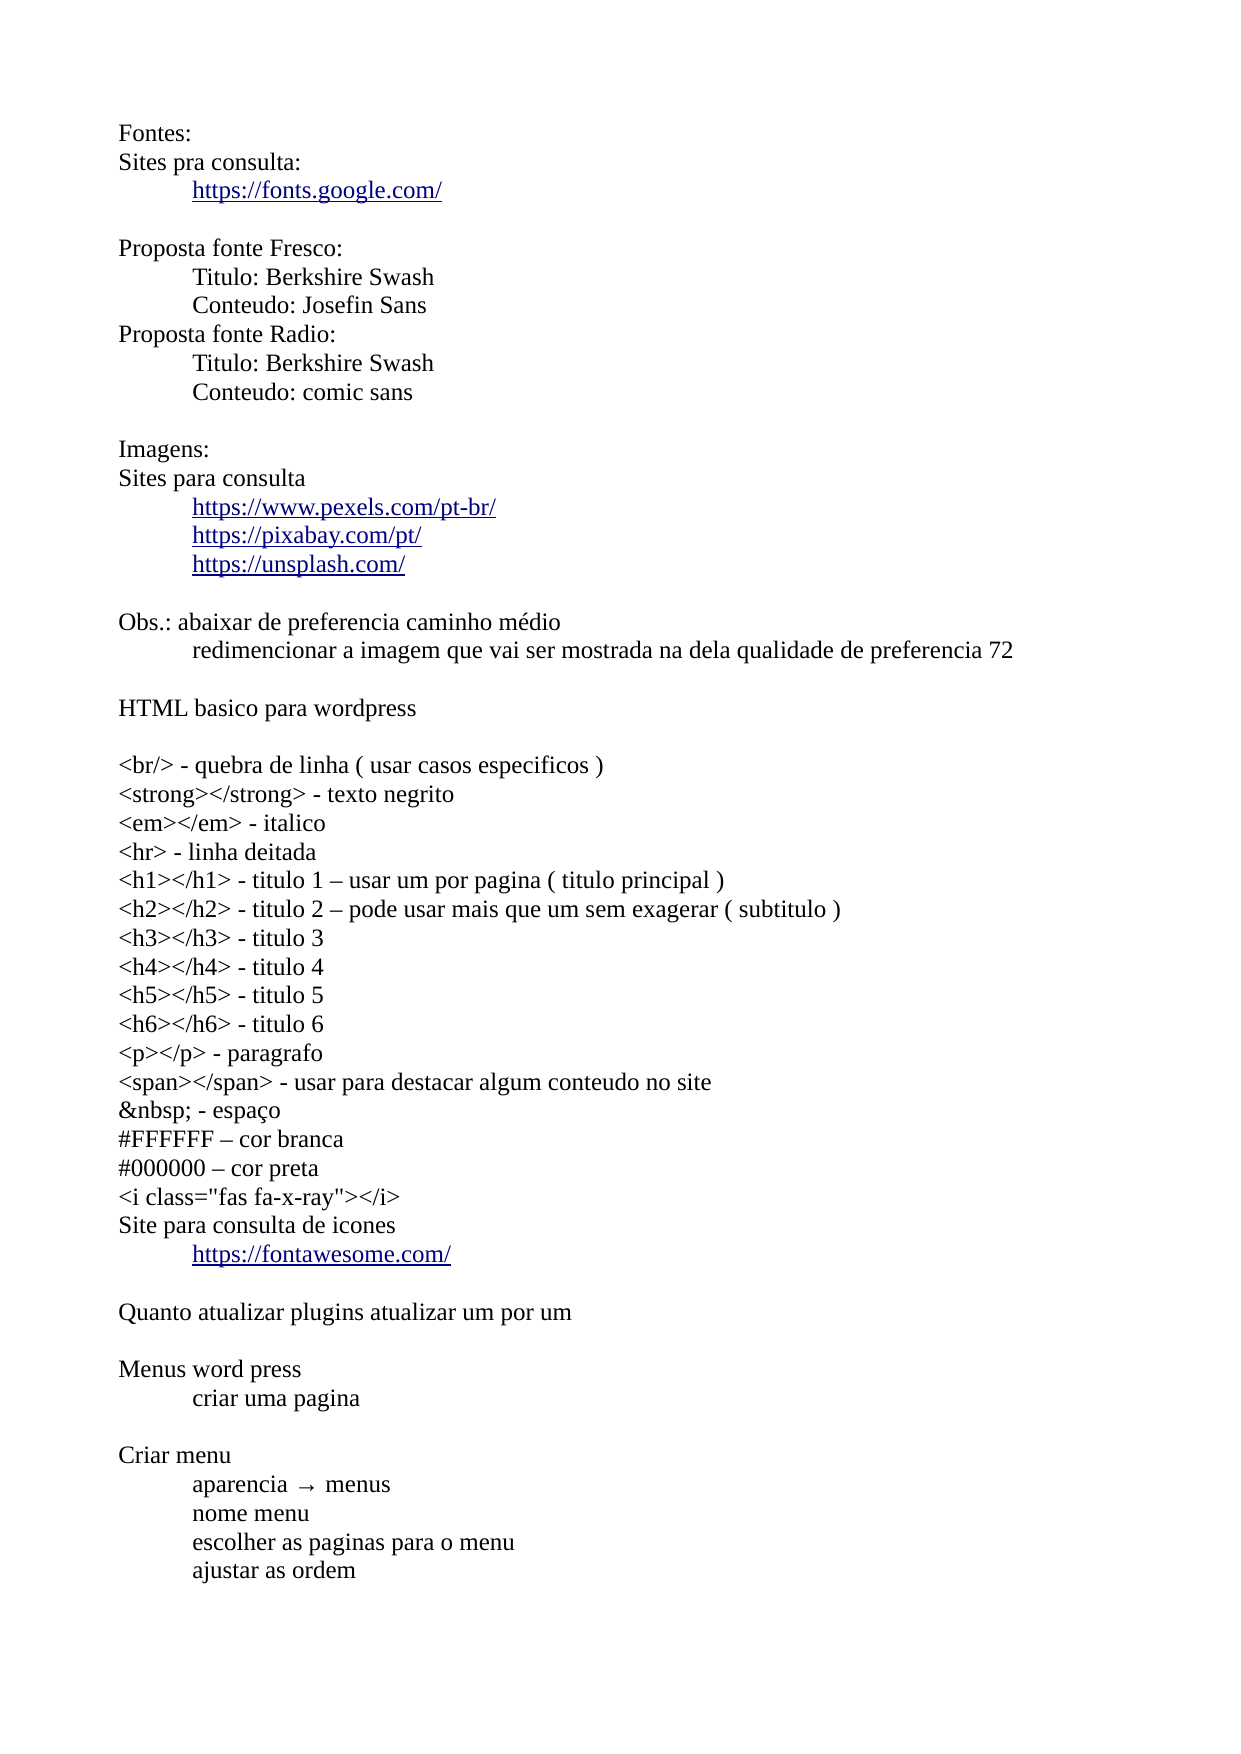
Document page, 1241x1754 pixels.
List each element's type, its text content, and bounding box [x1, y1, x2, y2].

text redimencionar a imagem que vai ser mostrada na dela qualidade de preferencia 72 [118, 636, 1122, 664]
text <hr> - linha deitada [118, 837, 1122, 866]
text criar uma pagina [118, 1383, 1122, 1412]
text Conteudo: Josefin Sans [118, 291, 1122, 319]
text nome menu [118, 1498, 1122, 1527]
text Titulo: Berkshire Swash [118, 348, 1122, 377]
text Titulo: Berkshire Swash [118, 262, 1122, 291]
text Sites pra consulta: [118, 147, 1122, 176]
text <em></em> - italico [118, 808, 1122, 837]
text Menus word press [118, 1354, 1122, 1383]
text Proposta fonte Fresco: [118, 233, 1122, 262]
text <h2></h2> - titulo 2 – pode usar mais que um sem exagerar ( subtitulo ) [118, 894, 1122, 923]
text <span></span> - usar para destacar algum conteudo no site [118, 1067, 1122, 1096]
text &nbsp; - espaço [118, 1096, 1122, 1124]
text https://fontawesome.com/ [118, 1239, 1122, 1268]
text <h1></h1> - titulo 1 – usar um por pagina ( titulo principal ) [118, 866, 1122, 894]
text escolher as paginas para o menu [118, 1527, 1122, 1556]
text https://www.pexels.com/pt-br/ [118, 492, 1122, 521]
text <h5></h5> - titulo 5 [118, 981, 1122, 1009]
text aparencia → menus [118, 1469, 1122, 1498]
text Obs.: abaixar de preferencia caminho médio [118, 607, 1122, 636]
text Criar menu [118, 1441, 1122, 1469]
text <i class="fas fa-x-ray"></i> [118, 1182, 1122, 1211]
text <p></p> - paragrafo [118, 1038, 1122, 1067]
text HTML basico para wordpress [118, 693, 1122, 722]
text Sites para consulta [118, 463, 1122, 492]
text #FFFFFF – cor branca [118, 1124, 1122, 1153]
text <h6></h6> - titulo 6 [118, 1009, 1122, 1038]
text #000000 – cor preta [118, 1153, 1122, 1182]
text ajustar as ordem [118, 1556, 1122, 1584]
text <h3></h3> - titulo 3 [118, 923, 1122, 952]
text https://pixabay.com/pt/ [118, 521, 1122, 549]
text https://fonts.google.com/ [118, 176, 1122, 204]
text https://unsplash.com/ [118, 549, 1122, 578]
text Site para consulta de icones [118, 1211, 1122, 1239]
text <h4></h4> - titulo 4 [118, 952, 1122, 981]
text Conteudo: comic sans [118, 377, 1122, 406]
text <br/> - quebra de linha ( usar casos especificos ) [118, 751, 1122, 779]
text Proposta fonte Radio: [118, 319, 1122, 348]
text Quanto atualizar plugins atualizar um por um [118, 1297, 1122, 1326]
text <strong></strong> - texto negrito [118, 779, 1122, 808]
text Imagens: [118, 434, 1122, 463]
text Fontes: [118, 118, 1122, 147]
